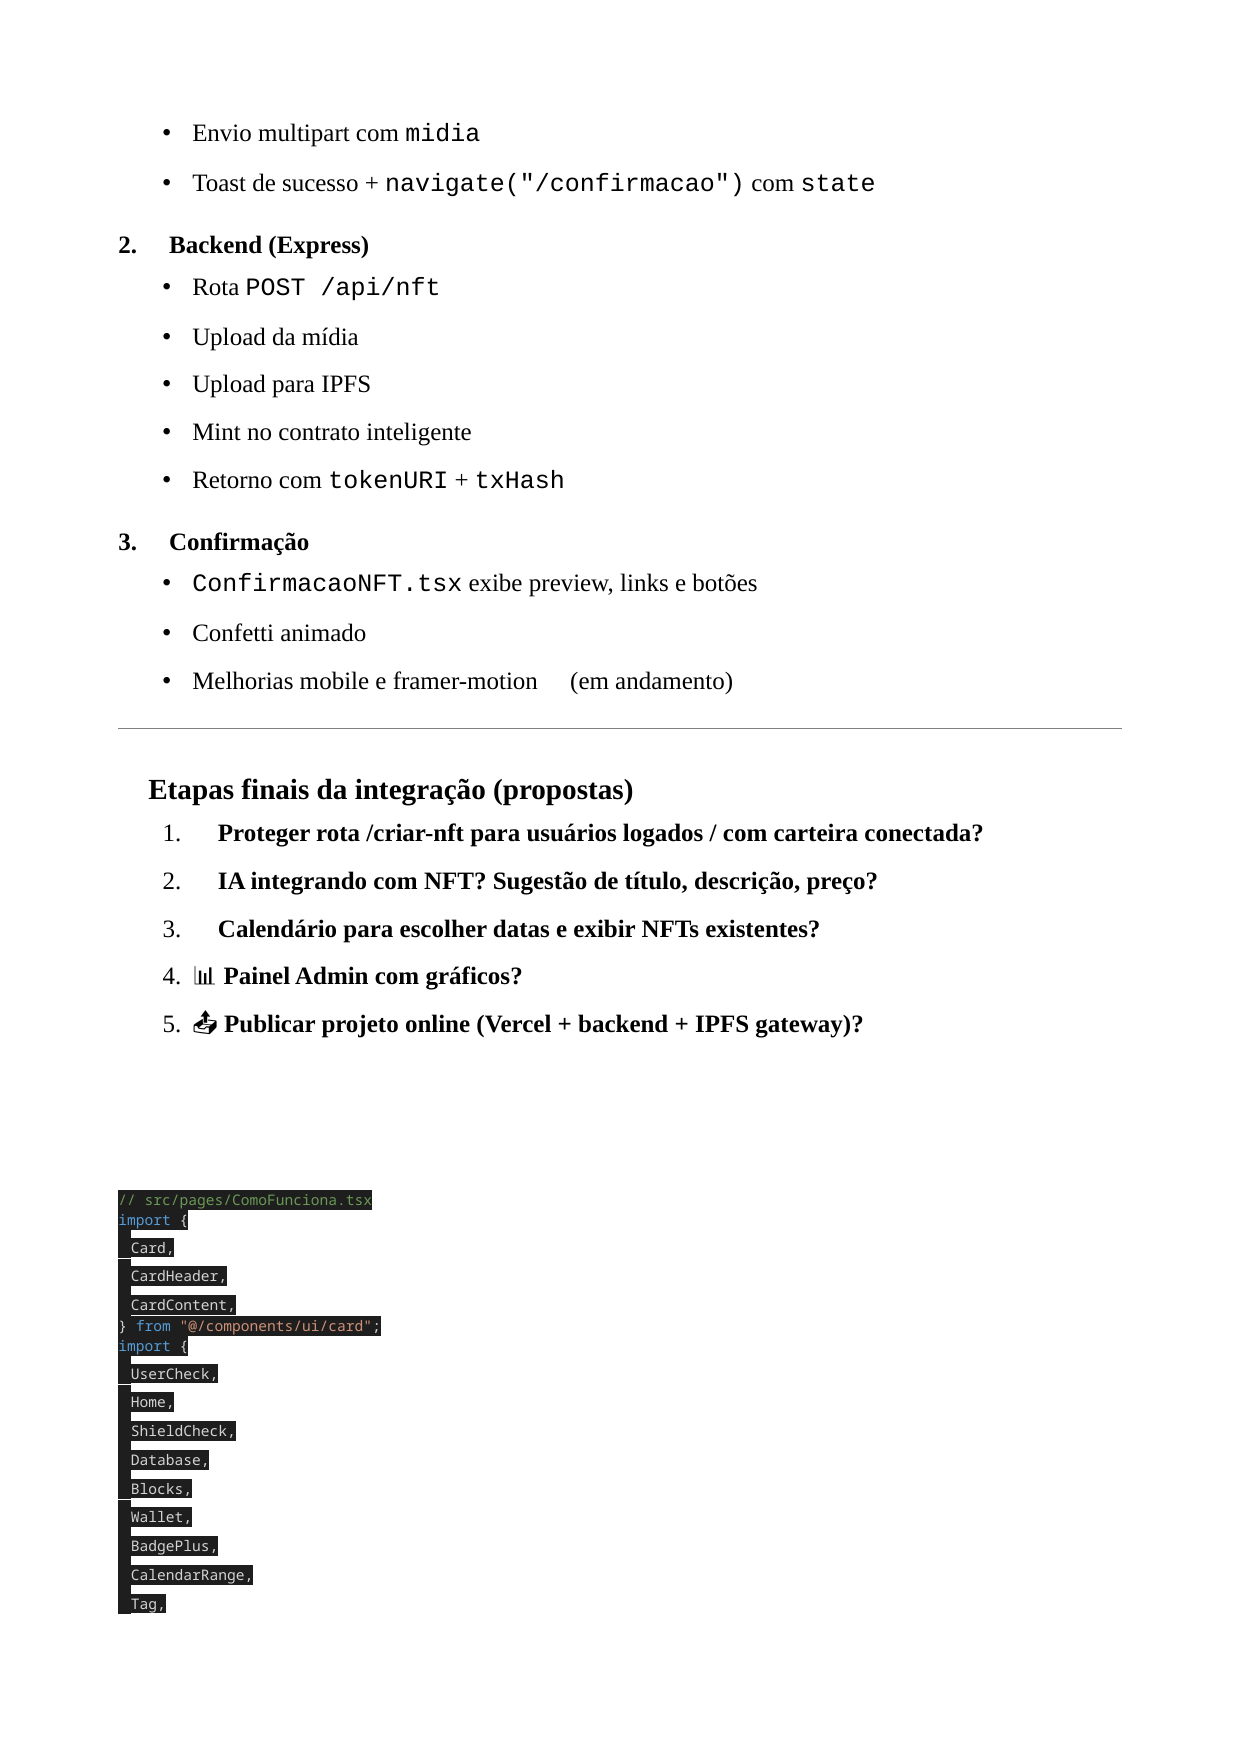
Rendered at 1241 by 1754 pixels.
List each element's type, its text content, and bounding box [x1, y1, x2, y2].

text Database, [118, 1442, 1122, 1471]
list Confetti animado [162, 618, 1122, 647]
list Melhorias mobile e framer-motion ✅ (em andamento) [162, 666, 1122, 695]
list Rota POST /api/nft [162, 272, 1122, 303]
text ShieldCheck, [118, 1413, 1122, 1442]
list 📊 Painel Admin com gráficos? [162, 961, 1122, 990]
list 🔐 Proteger rota /criar-nft para usuários logados / com carteira conectada? [162, 818, 1122, 847]
list Upload da mídia [162, 322, 1122, 351]
text CardHeader, [118, 1258, 1122, 1287]
list Mint no contrato inteligente [162, 417, 1122, 446]
text CalendarRange, [118, 1557, 1122, 1586]
text // src/pages/ComoFunciona.tsx [118, 1190, 1122, 1210]
text UserCheck, [118, 1356, 1122, 1384]
subtitle 3. ✅ Confirmação [118, 527, 1122, 556]
list 🧠 IA integrando com NFT? Sugestão de título, descrição, preço? [162, 866, 1122, 895]
text Wallet, [118, 1499, 1122, 1528]
text BadgePlus, [118, 1528, 1122, 1557]
list Envio multipart com midia [162, 118, 1122, 149]
list 📤 Publicar projeto online (Vercel + backend + IPFS gateway)? [162, 1009, 1122, 1038]
text import { [118, 1210, 1122, 1230]
text Blocks, [118, 1471, 1122, 1499]
list Upload para IPFS [162, 369, 1122, 398]
text Card, [118, 1230, 1122, 1258]
list 📅 Calendário para escolher datas e exibir NFTs existentes? [162, 914, 1122, 942]
list Toast de sucesso + navigate("/confirmacao") com state [162, 168, 1122, 199]
text Tag, [118, 1586, 1122, 1614]
list Retorno com tokenURI + txHash [162, 465, 1122, 496]
subtitle 📌 Etapas finais da integração (propostas) [118, 772, 1122, 806]
subtitle 2. 🧠 Backend (Express) [118, 231, 1122, 259]
text CardContent, [118, 1287, 1122, 1316]
text import { [118, 1336, 1122, 1356]
text } from "@/components/ui/card"; [118, 1316, 1122, 1336]
list ConfirmacaoNFT.tsx exibe preview, links e botões [162, 568, 1122, 599]
text Home, [118, 1384, 1122, 1413]
